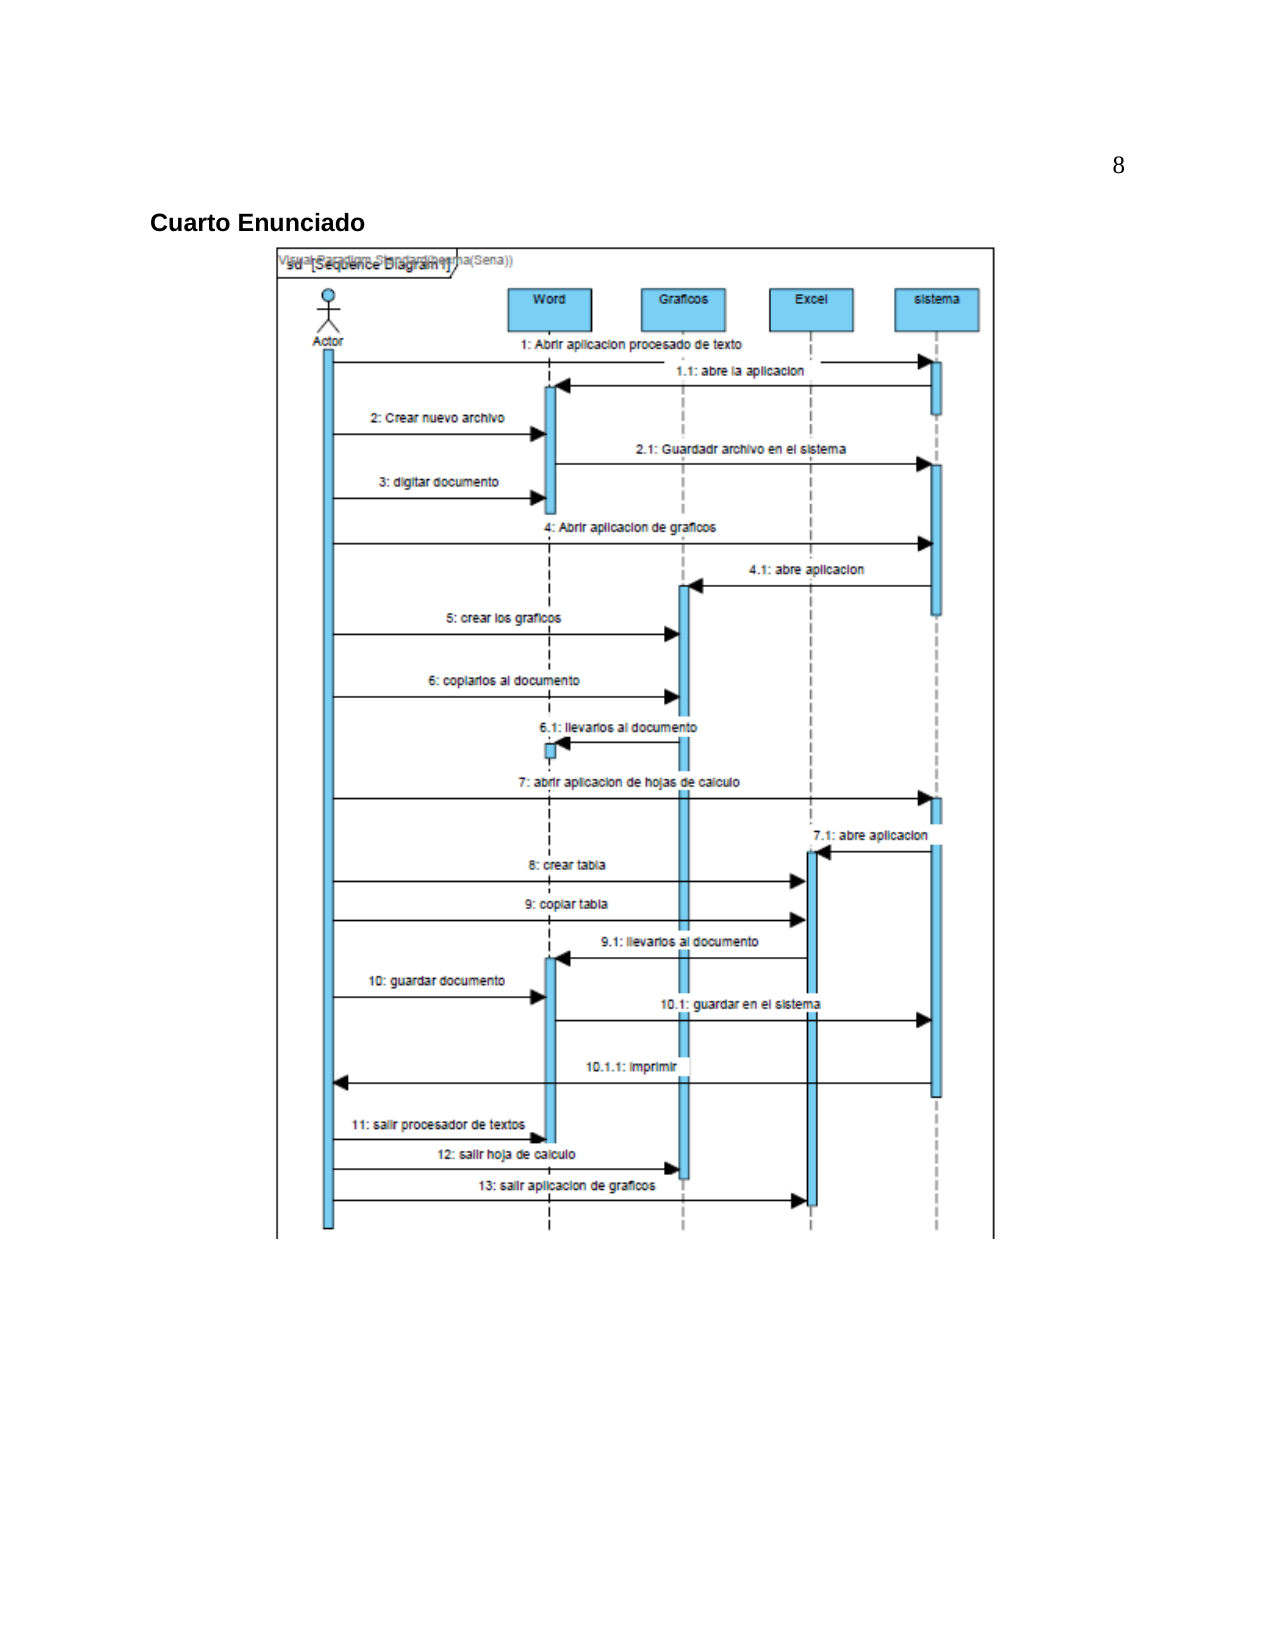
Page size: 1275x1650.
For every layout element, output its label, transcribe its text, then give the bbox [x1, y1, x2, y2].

picture [275, 243, 1001, 1239]
subtitle Cuarto Enunciado [150, 208, 1125, 237]
